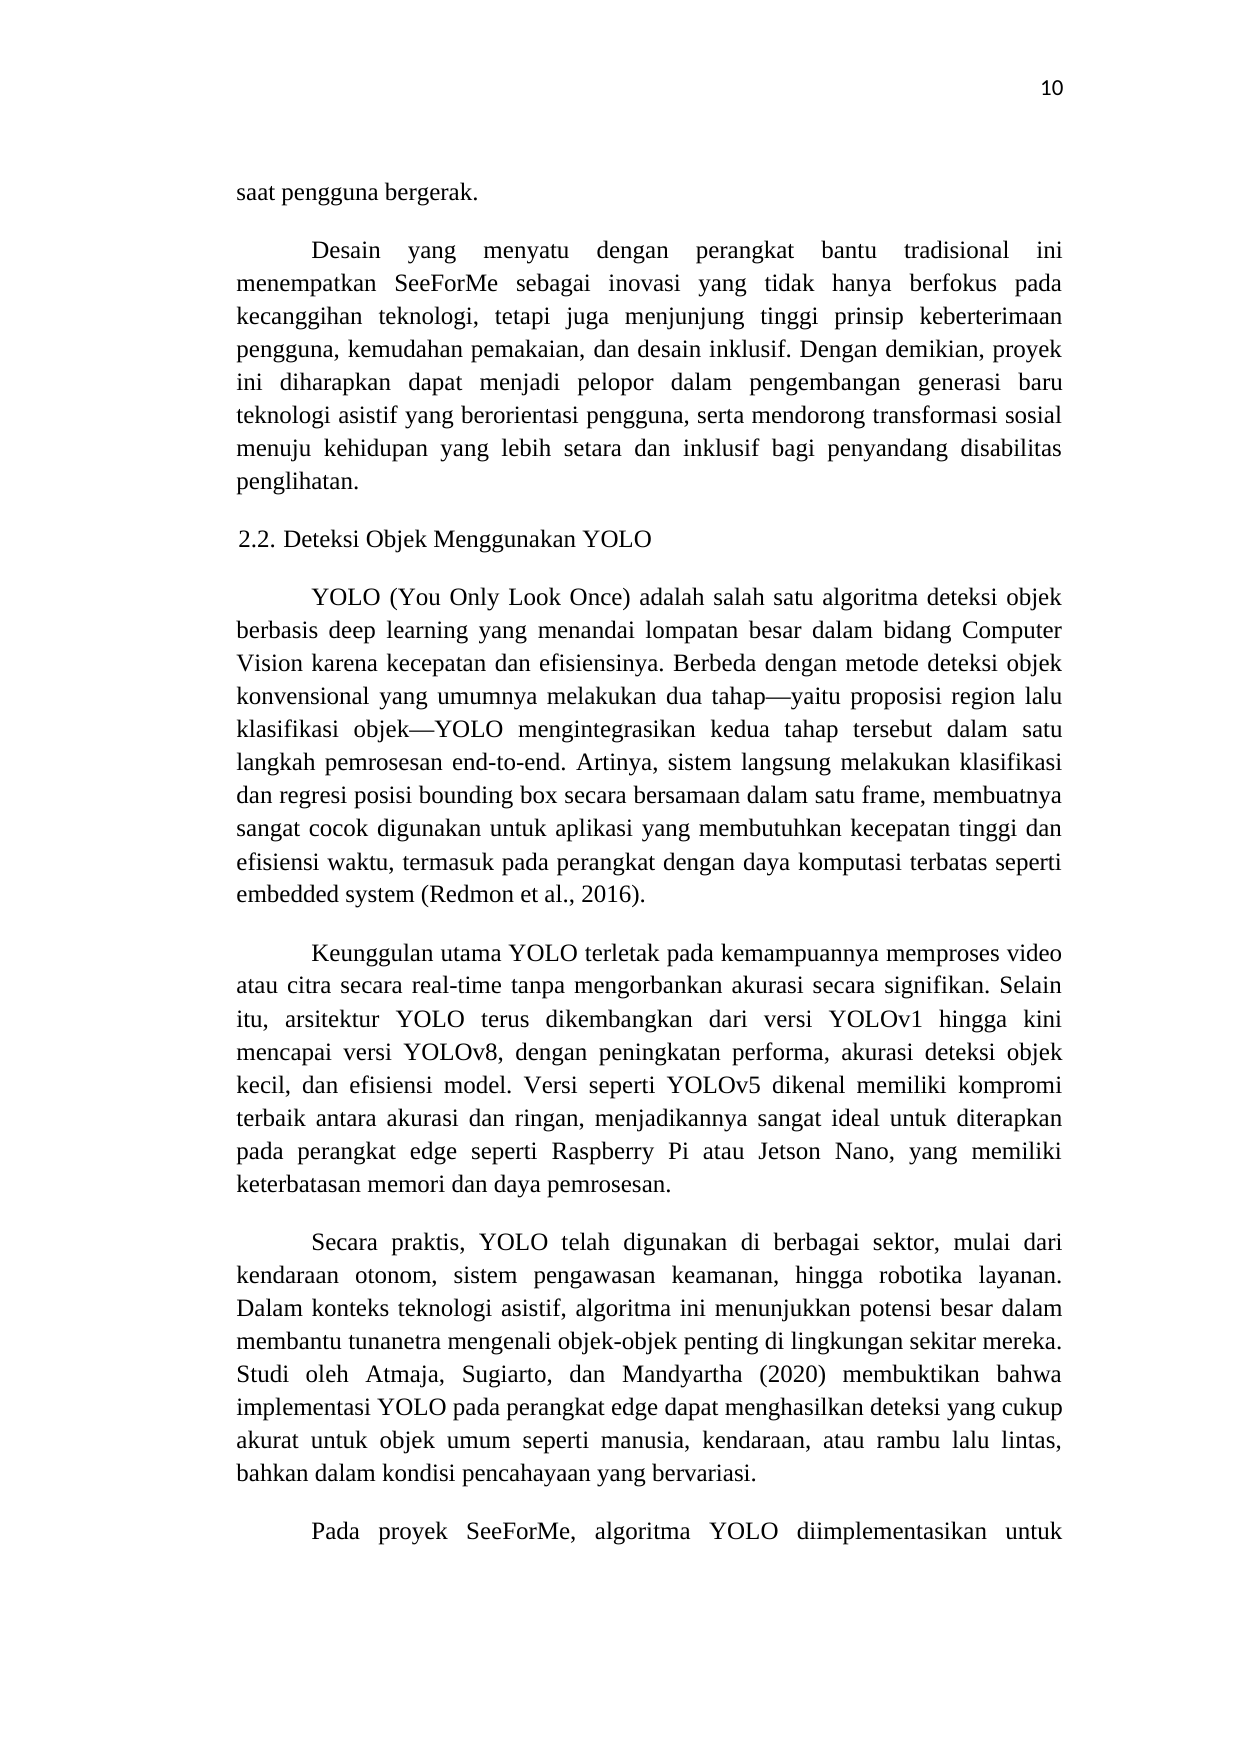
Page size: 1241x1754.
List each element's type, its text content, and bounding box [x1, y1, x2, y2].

text Secara praktis, YOLO telah digunakan di berbagai sektor, mulai dari kendaraan otonom, sistem pengawasan keamanan, hingga robotika layanan. Dalam konteks teknologi asistif, algoritma ini menunjukkan potensi besar dalam membantu tunanetra mengenali objek-objek penting di lingkungan sekitar mereka. Studi oleh Atmaja, Sugiarto, dan Mandyartha (2020) membuktikan bahwa implementasi YOLO pada perangkat edge dapat menghasilkan deteksi yang cukup akurat untuk objek umum seperti manusia, kendaraan, atau rambu lalu lintas, bahkan dalam kondisi pencahayaan yang bervariasi. [236, 1227, 1063, 1487]
text Pada proyek SeeForMe, algoritma YOLO diimplementasikan untuk [236, 1516, 1063, 1545]
text saat pengguna bergerak. [236, 177, 1063, 206]
text Desain yang menyatu dengan perangkat bantu tradisional ini menempatkan SeeForMe sebagai inovasi yang tidak hanya berfokus pada kecanggihan teknologi, tetapi juga menjunjung tinggi prinsip keberterimaan pengguna, kemudahan pemakaian, dan desain inklusif. Dengan demikian, proyek ini diharapkan dapat menjadi pelopor dalam pengembangan generasi baru teknologi asistif yang berorientasi pengguna, serta mendorong transformasi sosial menuju kehidupan yang lebih setara dan inklusif bagi penyandang disabilitas penglihatan. [236, 235, 1063, 495]
text YOLO (You Only Look Once) adalah salah satu algoritma deteksi objek berbasis deep learning yang menandai lompatan besar dalam bidang Computer Vision karena kecepatan dan efisiensinya. Berbeda dengan metode deteksi objek konvensional yang umumnya melakukan dua tahap—yaitu proposisi region lalu klasifikasi objek—YOLO mengintegrasikan kedua tahap tersebut dalam satu langkah pemrosesan end-to-end. Artinya, sistem langsung melakukan klasifikasi dan regresi posisi bounding box secara bersamaan dalam satu frame, membuatnya sangat cocok digunakan untuk aplikasi yang membutuhkan kecepatan tinggi dan efisiensi waktu, termasuk pada perangkat dengan daya komputasi terbatas seperti embedded system (Redmon et al., 2016). [236, 582, 1063, 908]
text Keunggulan utama YOLO terletak pada kemampuannya memproses video atau citra secara real-time tanpa mengorbankan akurasi secara signifikan. Selain itu, arsitektur YOLO terus dikembangkan dari versi YOLOv1 hingga kini mencapai versi YOLOv8, dengan peningkatan performa, akurasi deteksi objek kecil, dan efisiensi model. Versi seperti YOLOv5 dikenal memiliki kompromi terbaik antara akurasi dan ringan, menjadikannya sangat ideal untuk diterapkan pada perangkat edge seperti Raspberry Pi atau Jetson Nano, yang memiliki keterbatasan memori dan daya pemrosesan. [236, 938, 1063, 1197]
list Deteksi Objek Menggunakan YOLO [238, 524, 1063, 553]
